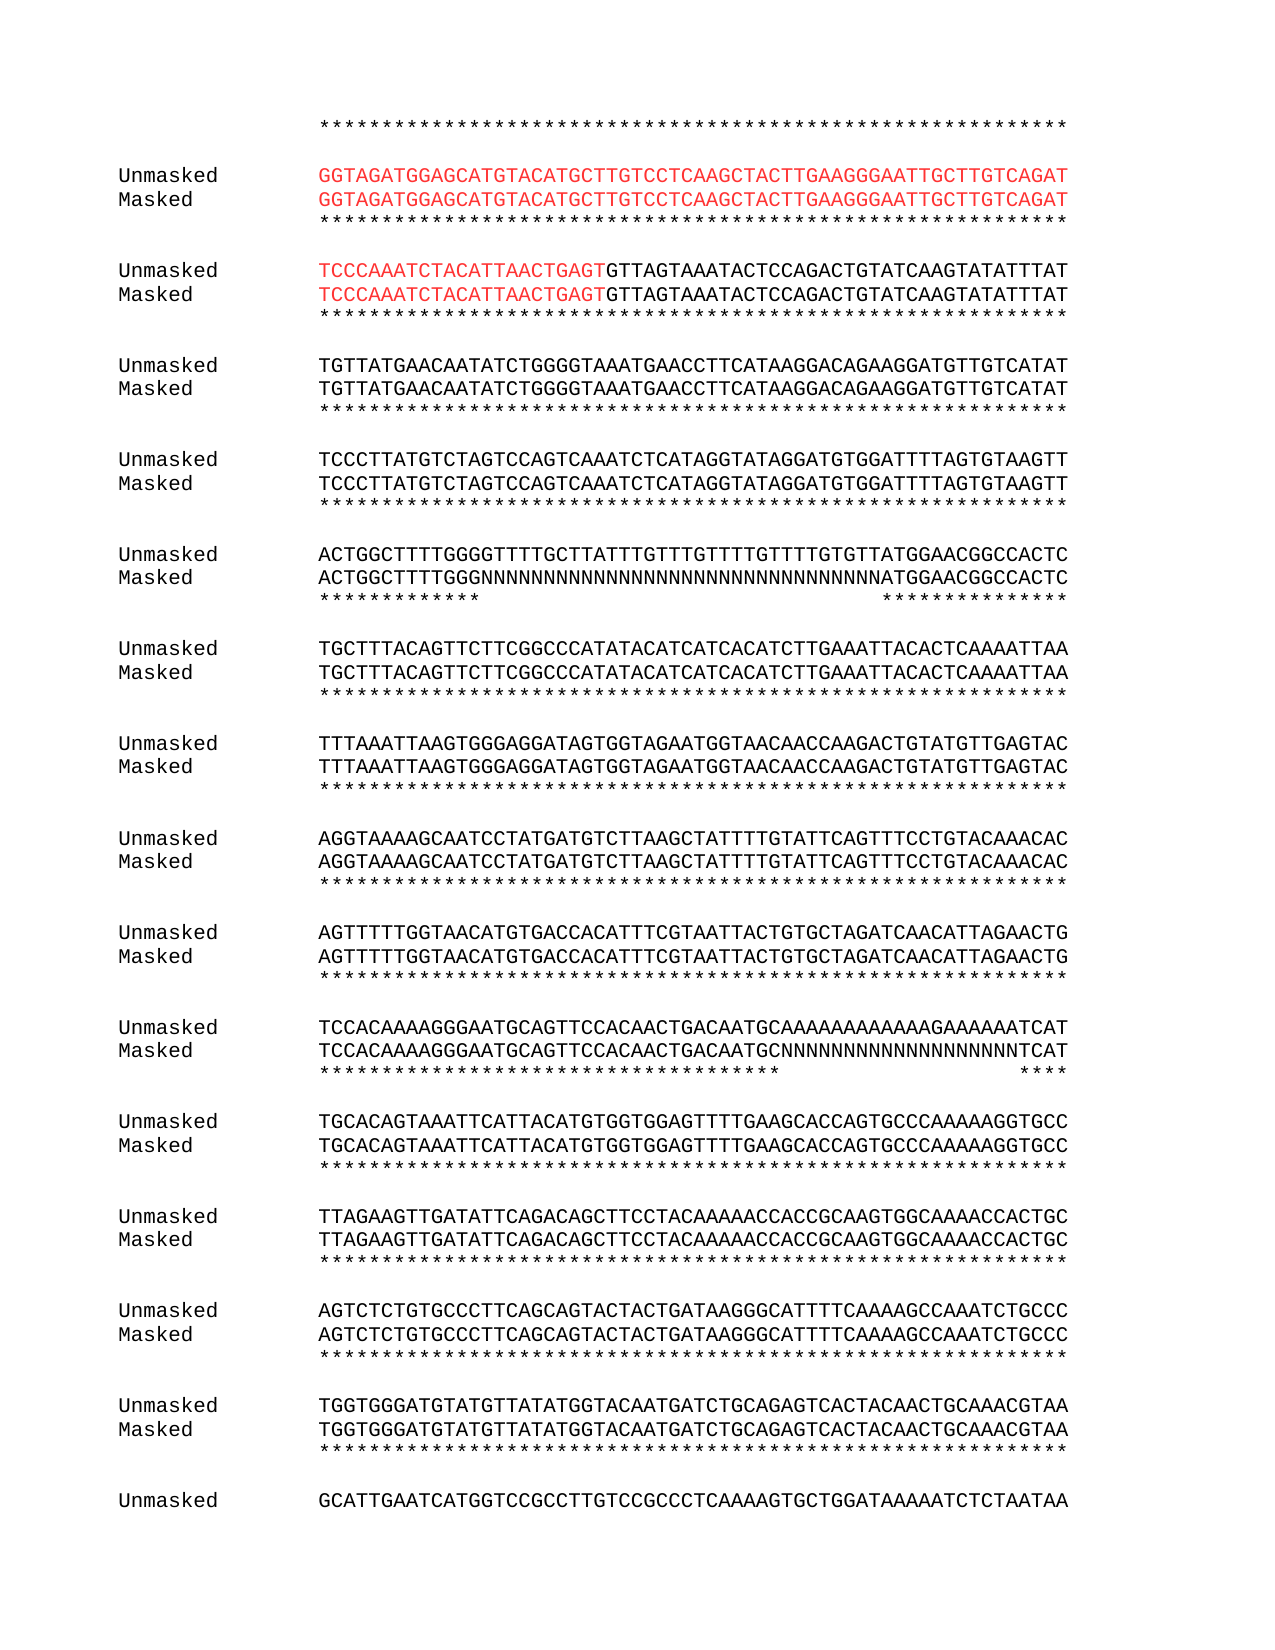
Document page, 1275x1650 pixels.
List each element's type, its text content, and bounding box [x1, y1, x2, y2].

text Masked AGGTAAAAGCAATCCTATGATGTCTTAAGCTATTTTGTATTCAGTTTCCTGTACAAACAC [118, 851, 1157, 875]
text ************************************************************ [118, 118, 1157, 142]
text ************************************************************ [118, 1253, 1157, 1277]
text ************************************************************ [118, 402, 1157, 426]
text ************* *************** [118, 591, 1157, 615]
text ************************************************************ [118, 686, 1157, 709]
text Masked TGCTTTACAGTTCTTCGGCCCATATACATCATCACATCTTGAAATTACACTCAAAATTAA [118, 662, 1157, 686]
text Unmasked TTAGAAGTTGATATTCAGACAGCTTCCTACAAAAACCACCGCAAGTGGCAAAACCACTGC [118, 1206, 1157, 1229]
text Unmasked TCCCTTATGTCTAGTCCAGTCAAATCTCATAGGTATAGGATGTGGATTTTAGTGTAAGTT [118, 449, 1157, 473]
text Unmasked TGCTTTACAGTTCTTCGGCCCATATACATCATCACATCTTGAAATTACACTCAAAATTAA [118, 638, 1157, 662]
text ************************************************************ [118, 780, 1157, 804]
text Unmasked TGTTATGAACAATATCTGGGGTAAATGAACCTTCATAAGGACAGAAGGATGTTGTCATAT [118, 354, 1157, 378]
text Masked TTTAAATTAAGTGGGAGGATAGTGGTAGAATGGTAACAACCAAGACTGTATGTTGAGTAC [118, 757, 1157, 780]
text Masked AGTCTCTGTGCCCTTCAGCAGTACTACTGATAAGGGCATTTTCAAAAGCCAAATCTGCCC [118, 1324, 1157, 1348]
text Masked TCCCTTATGTCTAGTCCAGTCAAATCTCATAGGTATAGGATGTGGATTTTAGTGTAAGTT [118, 473, 1157, 496]
text ************************************************************ [118, 307, 1157, 331]
text ************************************************************ [118, 1158, 1157, 1182]
text Masked TGGTGGGATGTATGTTATATGGTACAATGATCTGCAGAGTCACTACAACTGCAAACGTAA [118, 1419, 1157, 1442]
text Unmasked TTTAAATTAAGTGGGAGGATAGTGGTAGAATGGTAACAACCAAGACTGTATGTTGAGTAC [118, 733, 1157, 757]
text Masked GGTAGATGGAGCATGTACATGCTTGTCCTCAAGCTACTTGAAGGGAATTGCTTGTCAGAT [118, 189, 1157, 213]
text ************************************************************ [118, 496, 1157, 520]
text ************************************* **** [118, 1064, 1157, 1088]
text Masked ACTGGCTTTTGGGNNNNNNNNNNNNNNNNNNNNNNNNNNNNNNNNATGGAACGGCCACTC [118, 567, 1157, 591]
text Unmasked TCCACAAAAGGGAATGCAGTTCCACAACTGACAATGCAAAAAAAAAAAAGAAAAAATCAT [118, 1017, 1157, 1040]
text Masked TTAGAAGTTGATATTCAGACAGCTTCCTACAAAAACCACCGCAAGTGGCAAAACCACTGC [118, 1229, 1157, 1253]
text Masked TGCACAGTAAATTCATTACATGTGGTGGAGTTTTGAAGCACCAGTGCCCAAAAAGGTGCC [118, 1135, 1157, 1158]
text Unmasked AGTTTTTGGTAACATGTGACCACATTTCGTAATTACTGTGCTAGATCAACATTAGAACTG [118, 922, 1157, 946]
text Unmasked GGTAGATGGAGCATGTACATGCTTGTCCTCAAGCTACTTGAAGGGAATTGCTTGTCAGAT [118, 165, 1157, 189]
text Unmasked ACTGGCTTTTGGGGTTTTGCTTATTTGTTTGTTTTGTTTTGTGTTATGGAACGGCCACTC [118, 544, 1157, 567]
text Masked TCCCAAATCTACATTAACTGAGTGTTAGTAAATACTCCAGACTGTATCAAGTATATTTAT [118, 284, 1157, 307]
text Unmasked AGGTAAAAGCAATCCTATGATGTCTTAAGCTATTTTGTATTCAGTTTCCTGTACAAACAC [118, 827, 1157, 851]
text Unmasked TGCACAGTAAATTCATTACATGTGGTGGAGTTTTGAAGCACCAGTGCCCAAAAAGGTGCC [118, 1111, 1157, 1135]
text Unmasked TGGTGGGATGTATGTTATATGGTACAATGATCTGCAGAGTCACTACAACTGCAAACGTAA [118, 1395, 1157, 1419]
text Masked TCCACAAAAGGGAATGCAGTTCCACAACTGACAATGCNNNNNNNNNNNNNNNNNNNTCAT [118, 1040, 1157, 1064]
text ************************************************************ [118, 1442, 1157, 1466]
text ************************************************************ [118, 1348, 1157, 1371]
text Masked TGTTATGAACAATATCTGGGGTAAATGAACCTTCATAAGGACAGAAGGATGTTGTCATAT [118, 378, 1157, 402]
text ************************************************************ [118, 213, 1157, 236]
text ************************************************************ [118, 969, 1157, 993]
text Masked AGTTTTTGGTAACATGTGACCACATTTCGTAATTACTGTGCTAGATCAACATTAGAACTG [118, 946, 1157, 969]
text Unmasked TCCCAAATCTACATTAACTGAGTGTTAGTAAATACTCCAGACTGTATCAAGTATATTTAT [118, 260, 1157, 284]
text Unmasked AGTCTCTGTGCCCTTCAGCAGTACTACTGATAAGGGCATTTTCAAAAGCCAAATCTGCCC [118, 1300, 1157, 1324]
text ************************************************************ [118, 875, 1157, 898]
text Unmasked GCATTGAATCATGGTCCGCCTTGTCCGCCCTCAAAAGTGCTGGATAAAAATCTCTAATAA [118, 1489, 1157, 1513]
